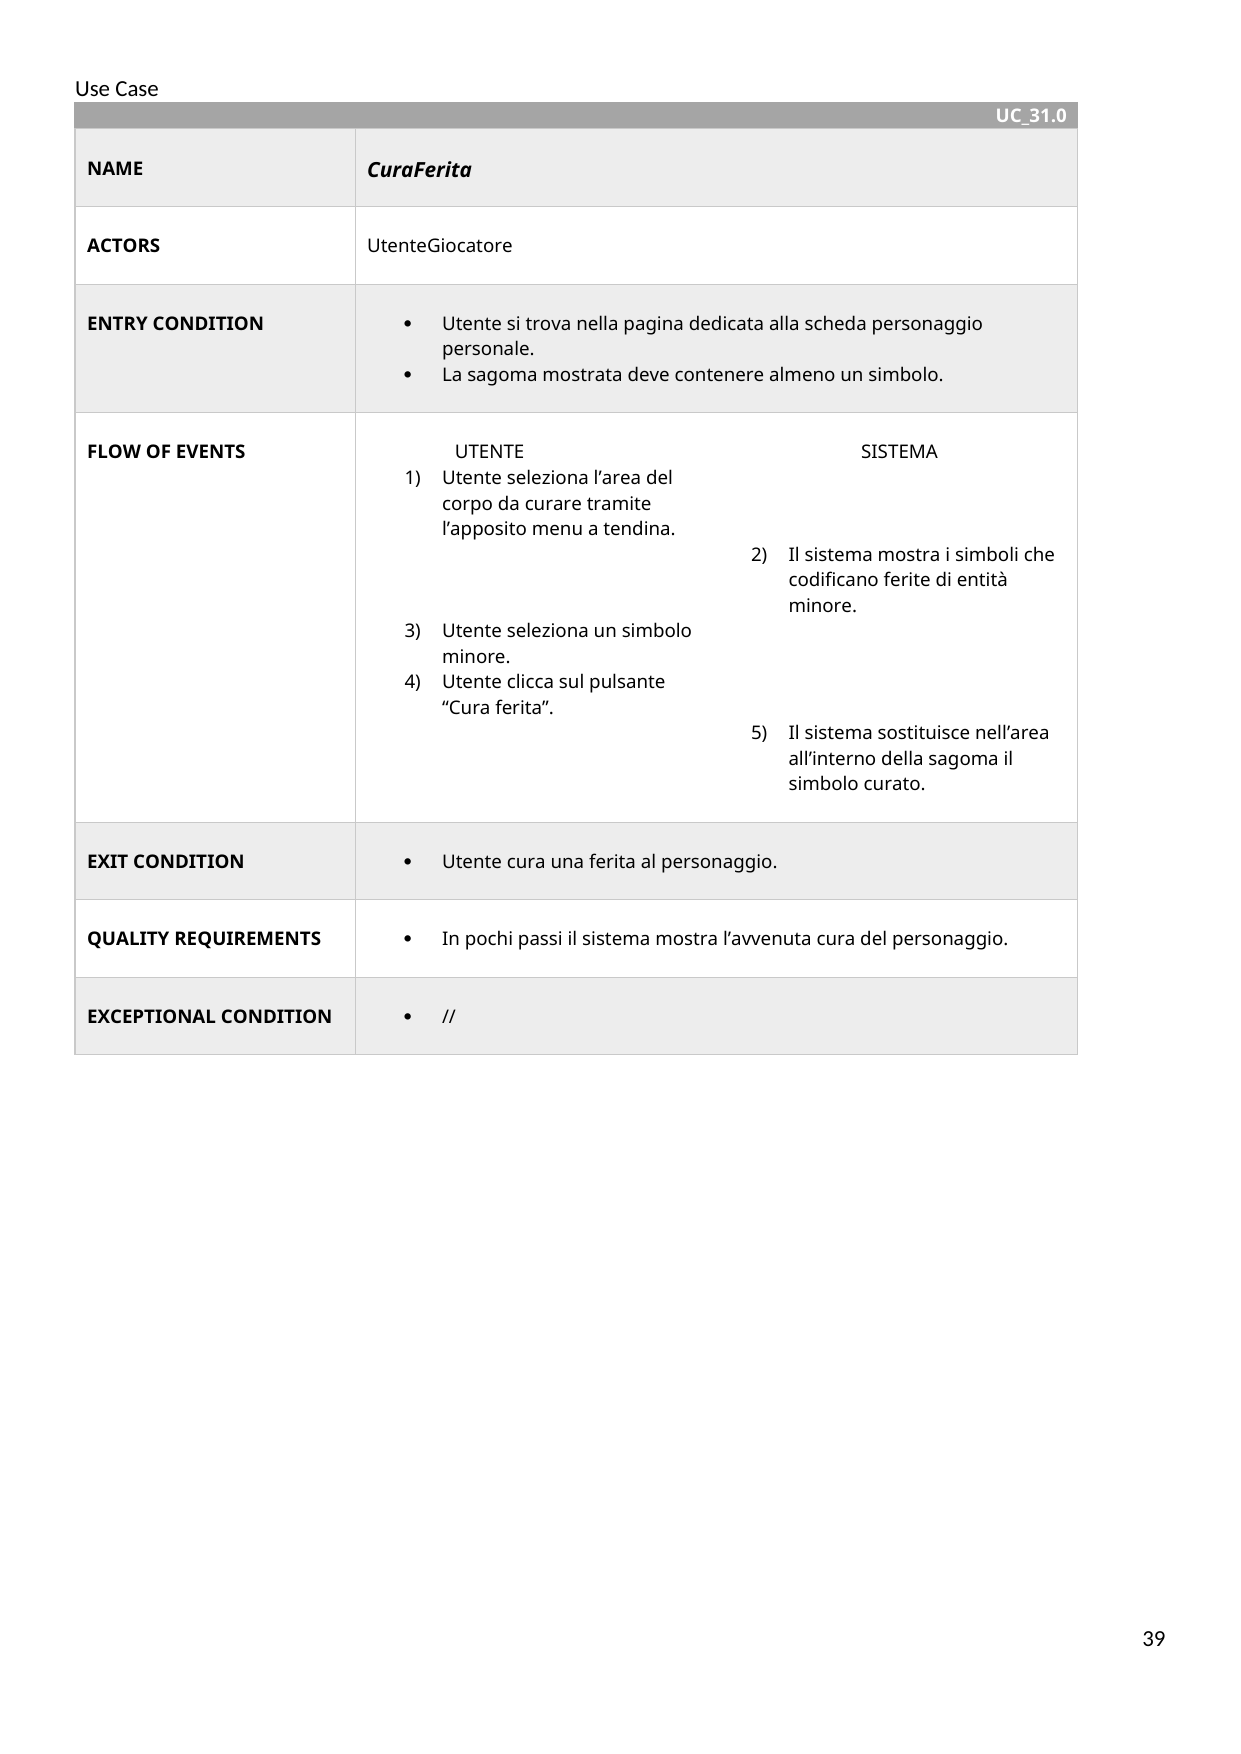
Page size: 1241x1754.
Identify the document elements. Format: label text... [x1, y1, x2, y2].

table_cell Utente cura una ferita al personaggio. [356, 823, 1077, 899]
table_cell ENTRY CONDITION [76, 285, 355, 412]
table_cell EXCEPTIONAL CONDITION [76, 978, 355, 1054]
table_cell // [356, 978, 1077, 1054]
table_cell EXIT CONDITION [76, 823, 355, 899]
table_cell ACTORS [76, 207, 355, 283]
table_header [76, 103, 355, 128]
table_cell NAME [76, 129, 355, 206]
table_cell In pochi passi il sistema mostra l’avvenuta cura del personaggio. [356, 900, 1077, 977]
table_cell UTENTE SISTEMA Utente seleziona l’area del corpo da curare tramite l’apposito menu a tendina. Il sistema mostra i simboli che codificano ferite di entità minore. Utente seleziona un simbolo minore. Utente clicca sul pulsante “Cura ferita”. Il sistema sostituisce nell’area all’interno della sagoma il simbolo curato. [356, 413, 1077, 822]
table_cell CuraFerita [356, 129, 1077, 206]
table_cell Utente si trova nella pagina dedicata alla scheda personaggio personale. La sagoma mostrata deve contenere almeno un simbolo. [356, 285, 1077, 412]
table_cell QUALITY REQUIREMENTS [76, 900, 355, 977]
table_header UC_31.0 [356, 103, 1077, 128]
table_cell UtenteGiocatore [356, 207, 1077, 283]
table_cell FLOW OF EVENTS [76, 413, 355, 822]
